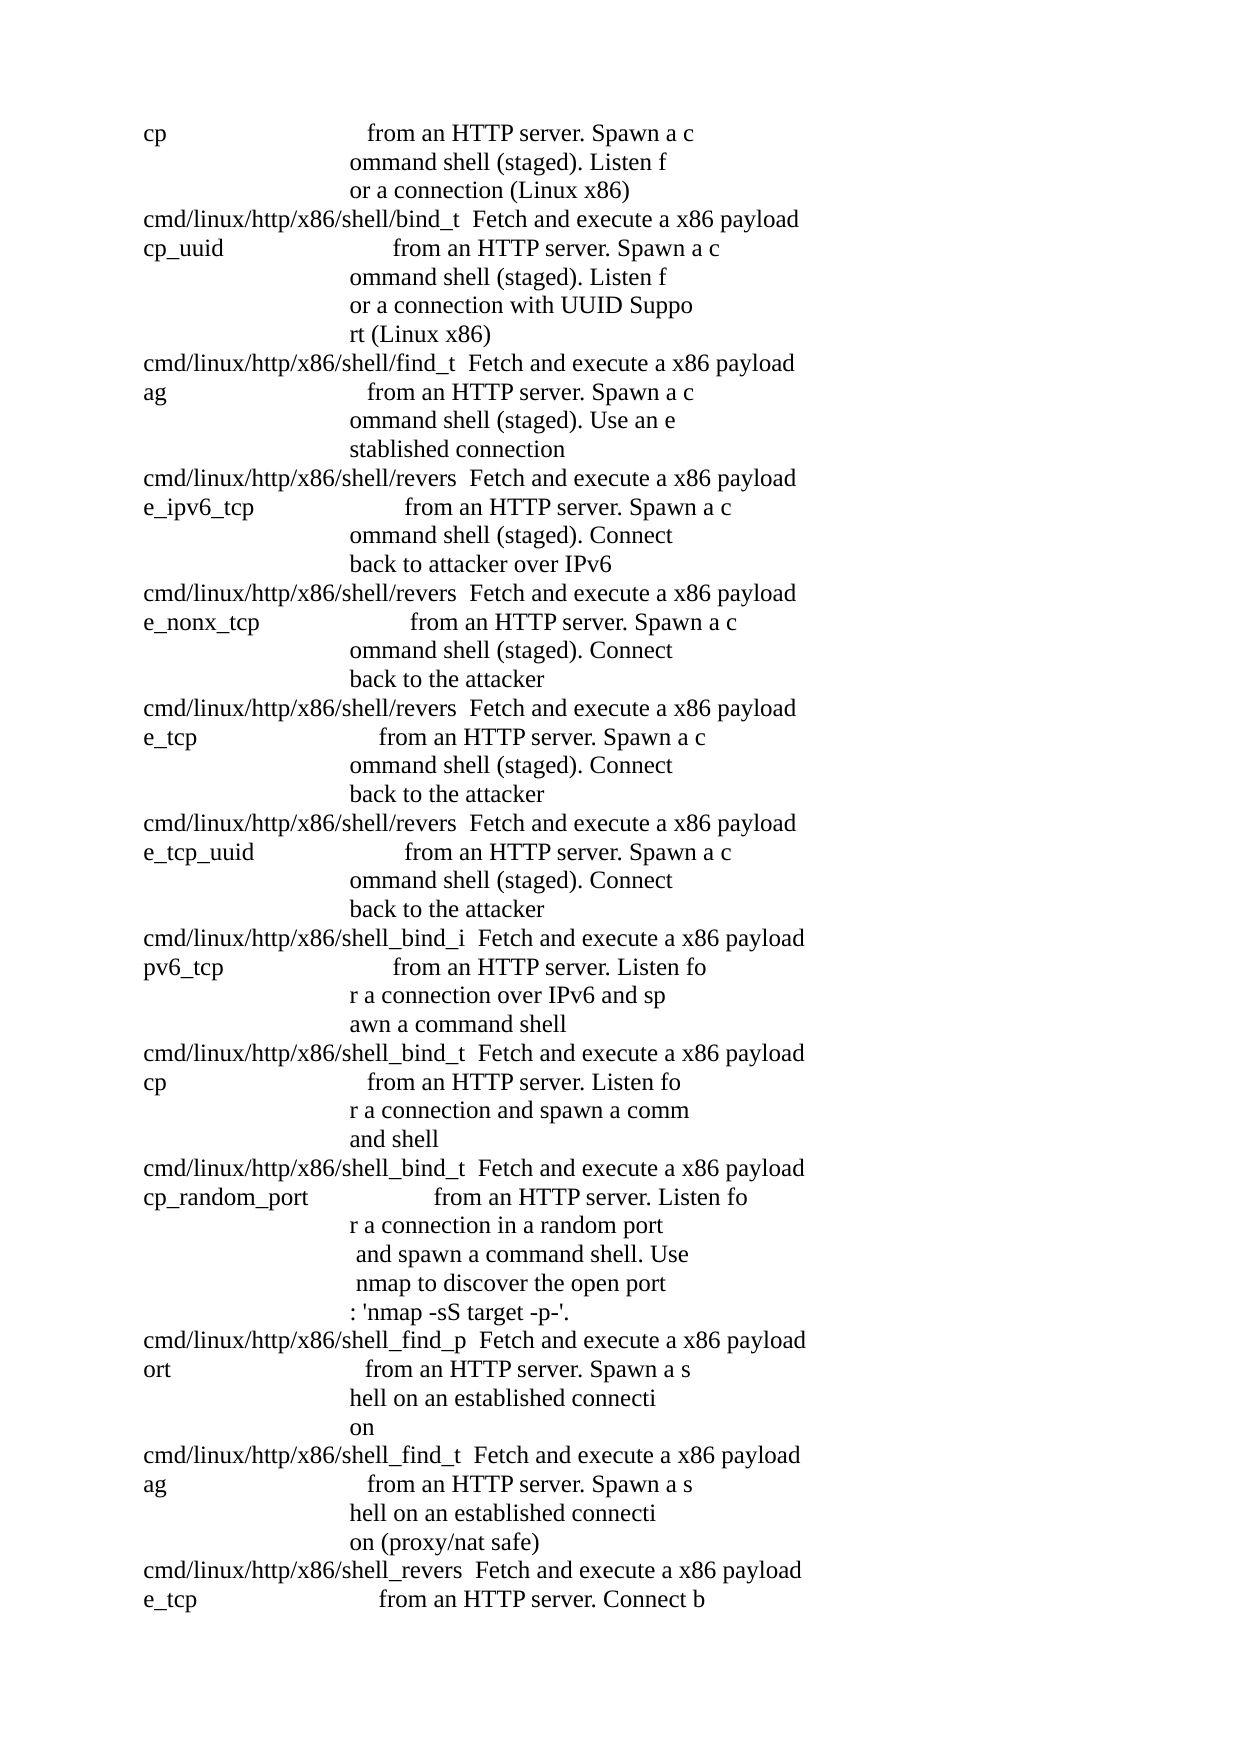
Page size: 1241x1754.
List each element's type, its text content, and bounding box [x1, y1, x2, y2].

text back to the attacker [118, 894, 1122, 923]
text on (proxy/nat safe) [118, 1527, 1122, 1556]
text on [118, 1412, 1122, 1441]
text or a connection with UUID Suppo [118, 291, 1122, 319]
text awn a command shell [118, 1009, 1122, 1038]
text back to the attacker [118, 664, 1122, 693]
text cmd/linux/http/x86/shell/bind_t Fetch and execute a x86 payload [118, 204, 1122, 233]
text hell on an established connecti [118, 1498, 1122, 1527]
text back to the attacker [118, 779, 1122, 808]
text back to attacker over IPv6 [118, 549, 1122, 578]
text ommand shell (staged). Connect [118, 636, 1122, 664]
text e_ipv6_tcp from an HTTP server. Spawn a c [118, 492, 1122, 521]
text cmd/linux/http/x86/shell_bind_t Fetch and execute a x86 payload [118, 1038, 1122, 1067]
text r a connection over IPv6 and sp [118, 981, 1122, 1009]
text cp from an HTTP server. Spawn a c [118, 118, 1122, 147]
text and shell [118, 1124, 1122, 1153]
text ort from an HTTP server. Spawn a s [118, 1354, 1122, 1383]
text cmd/linux/http/x86/shell_revers Fetch and execute a x86 payload [118, 1556, 1122, 1584]
text cmd/linux/http/x86/shell/revers Fetch and execute a x86 payload [118, 463, 1122, 492]
text cmd/linux/http/x86/shell_bind_i Fetch and execute a x86 payload [118, 923, 1122, 952]
text e_tcp from an HTTP server. Spawn a c [118, 722, 1122, 751]
text ag from an HTTP server. Spawn a c [118, 377, 1122, 406]
text cmd/linux/http/x86/shell/revers Fetch and execute a x86 payload [118, 808, 1122, 837]
text ommand shell (staged). Use an e [118, 406, 1122, 434]
text ommand shell (staged). Connect [118, 751, 1122, 779]
text r a connection in a random port [118, 1211, 1122, 1239]
text cmd/linux/http/x86/shell_bind_t Fetch and execute a x86 payload [118, 1153, 1122, 1182]
text pv6_tcp from an HTTP server. Listen fo [118, 952, 1122, 981]
text ag from an HTTP server. Spawn a s [118, 1469, 1122, 1498]
text cp from an HTTP server. Listen fo [118, 1067, 1122, 1096]
text cmd/linux/http/x86/shell_find_p Fetch and execute a x86 payload [118, 1326, 1122, 1354]
text cmd/linux/http/x86/shell_find_t Fetch and execute a x86 payload [118, 1441, 1122, 1469]
text e_tcp_uuid from an HTTP server. Spawn a c [118, 837, 1122, 866]
text cp_uuid from an HTTP server. Spawn a c [118, 233, 1122, 262]
text and spawn a command shell. Use [118, 1239, 1122, 1268]
text : 'nmap -sS target -p-'. [118, 1297, 1122, 1326]
text or a connection (Linux x86) [118, 176, 1122, 204]
text r a connection and spawn a comm [118, 1096, 1122, 1124]
text cmd/linux/http/x86/shell/revers Fetch and execute a x86 payload [118, 578, 1122, 607]
text rt (Linux x86) [118, 319, 1122, 348]
text ommand shell (staged). Connect [118, 866, 1122, 894]
text ommand shell (staged). Listen f [118, 262, 1122, 291]
text hell on an established connecti [118, 1383, 1122, 1412]
text ommand shell (staged). Connect [118, 521, 1122, 549]
text cmd/linux/http/x86/shell/revers Fetch and execute a x86 payload [118, 693, 1122, 722]
text e_tcp from an HTTP server. Connect b [118, 1584, 1122, 1613]
text ommand shell (staged). Listen f [118, 147, 1122, 176]
text stablished connection [118, 434, 1122, 463]
text cmd/linux/http/x86/shell/find_t Fetch and execute a x86 payload [118, 348, 1122, 377]
text e_nonx_tcp from an HTTP server. Spawn a c [118, 607, 1122, 636]
text nmap to discover the open port [118, 1268, 1122, 1297]
text cp_random_port from an HTTP server. Listen fo [118, 1182, 1122, 1211]
